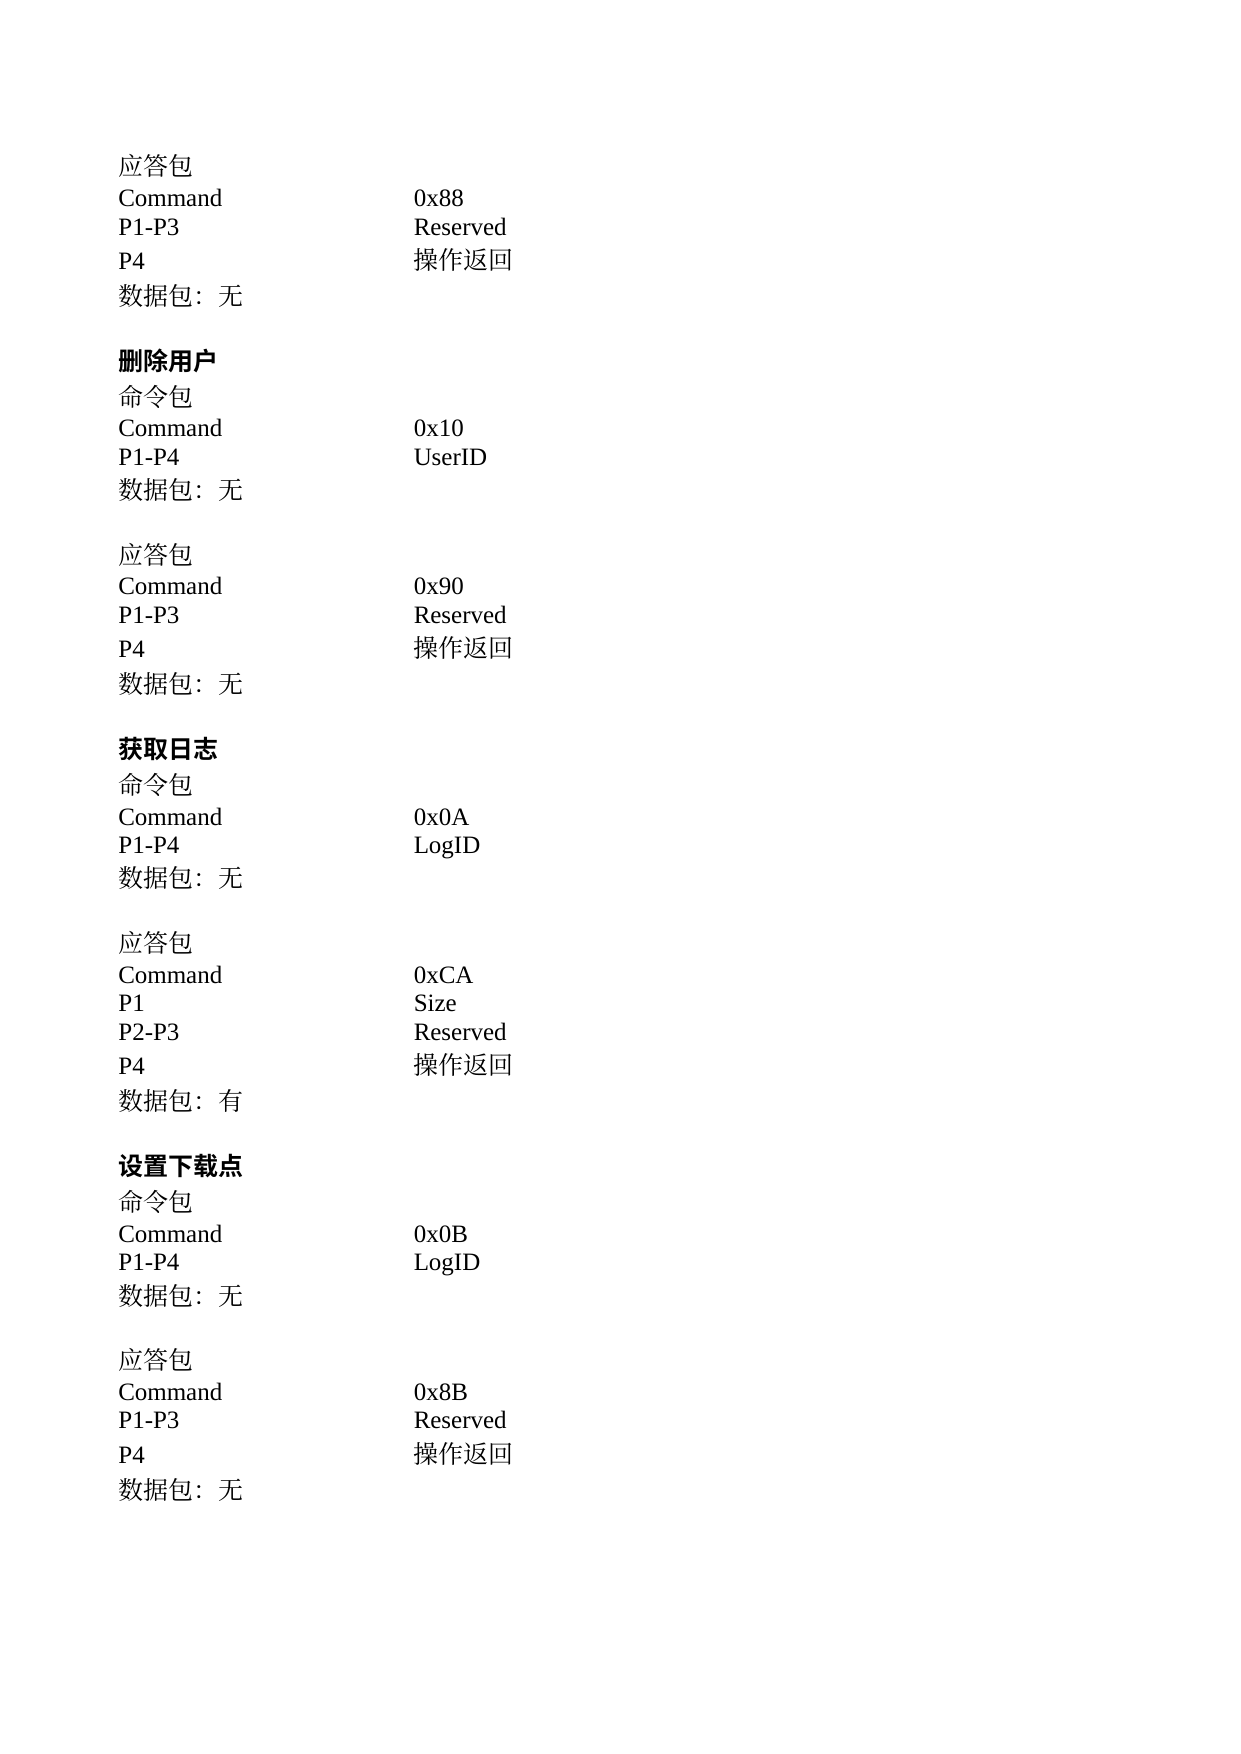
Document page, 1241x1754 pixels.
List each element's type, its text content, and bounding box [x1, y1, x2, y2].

text 数据包：无 [118, 859, 1122, 895]
text Command 0x90 [118, 571, 1122, 600]
text Command 0x0A [118, 802, 1122, 830]
text 数据包：无 [118, 1276, 1122, 1312]
text 命令包 [118, 377, 1122, 413]
text P1-P4 UserID [118, 442, 1122, 471]
text P2-P3 Reserved [118, 1017, 1122, 1046]
text 应答包 [118, 535, 1122, 571]
text 数据包：无 [118, 471, 1122, 507]
text 获取日志 [118, 729, 1122, 766]
text P1-P3 Reserved [118, 600, 1122, 629]
text 应答包 [118, 1341, 1122, 1377]
text 命令包 [118, 1183, 1122, 1219]
text 数据包：无 [118, 1470, 1122, 1506]
text P4 操作返回 [118, 1046, 1122, 1082]
text P4 操作返回 [118, 629, 1122, 665]
text P1-P4 LogID [118, 1247, 1122, 1276]
text P4 操作返回 [118, 1434, 1122, 1470]
text Command 0xCA [118, 960, 1122, 988]
text Command 0x88 [118, 183, 1122, 212]
text 命令包 [118, 766, 1122, 802]
text P4 操作返回 [118, 240, 1122, 276]
text 数据包：无 [118, 276, 1122, 312]
text P1 Size [118, 988, 1122, 1017]
text Command 0x10 [118, 413, 1122, 442]
text 删除用户 [118, 341, 1122, 377]
text P1-P3 Reserved [118, 1406, 1122, 1434]
text P1-P3 Reserved [118, 212, 1122, 240]
text Command 0x0B [118, 1219, 1122, 1247]
text 数据包：无 [118, 665, 1122, 701]
text 应答包 [118, 924, 1122, 960]
text 设置下载点 [118, 1147, 1122, 1183]
text 应答包 [118, 147, 1122, 183]
text 数据包：有 [118, 1082, 1122, 1118]
text Command 0x8B [118, 1377, 1122, 1406]
text P1-P4 LogID [118, 830, 1122, 859]
